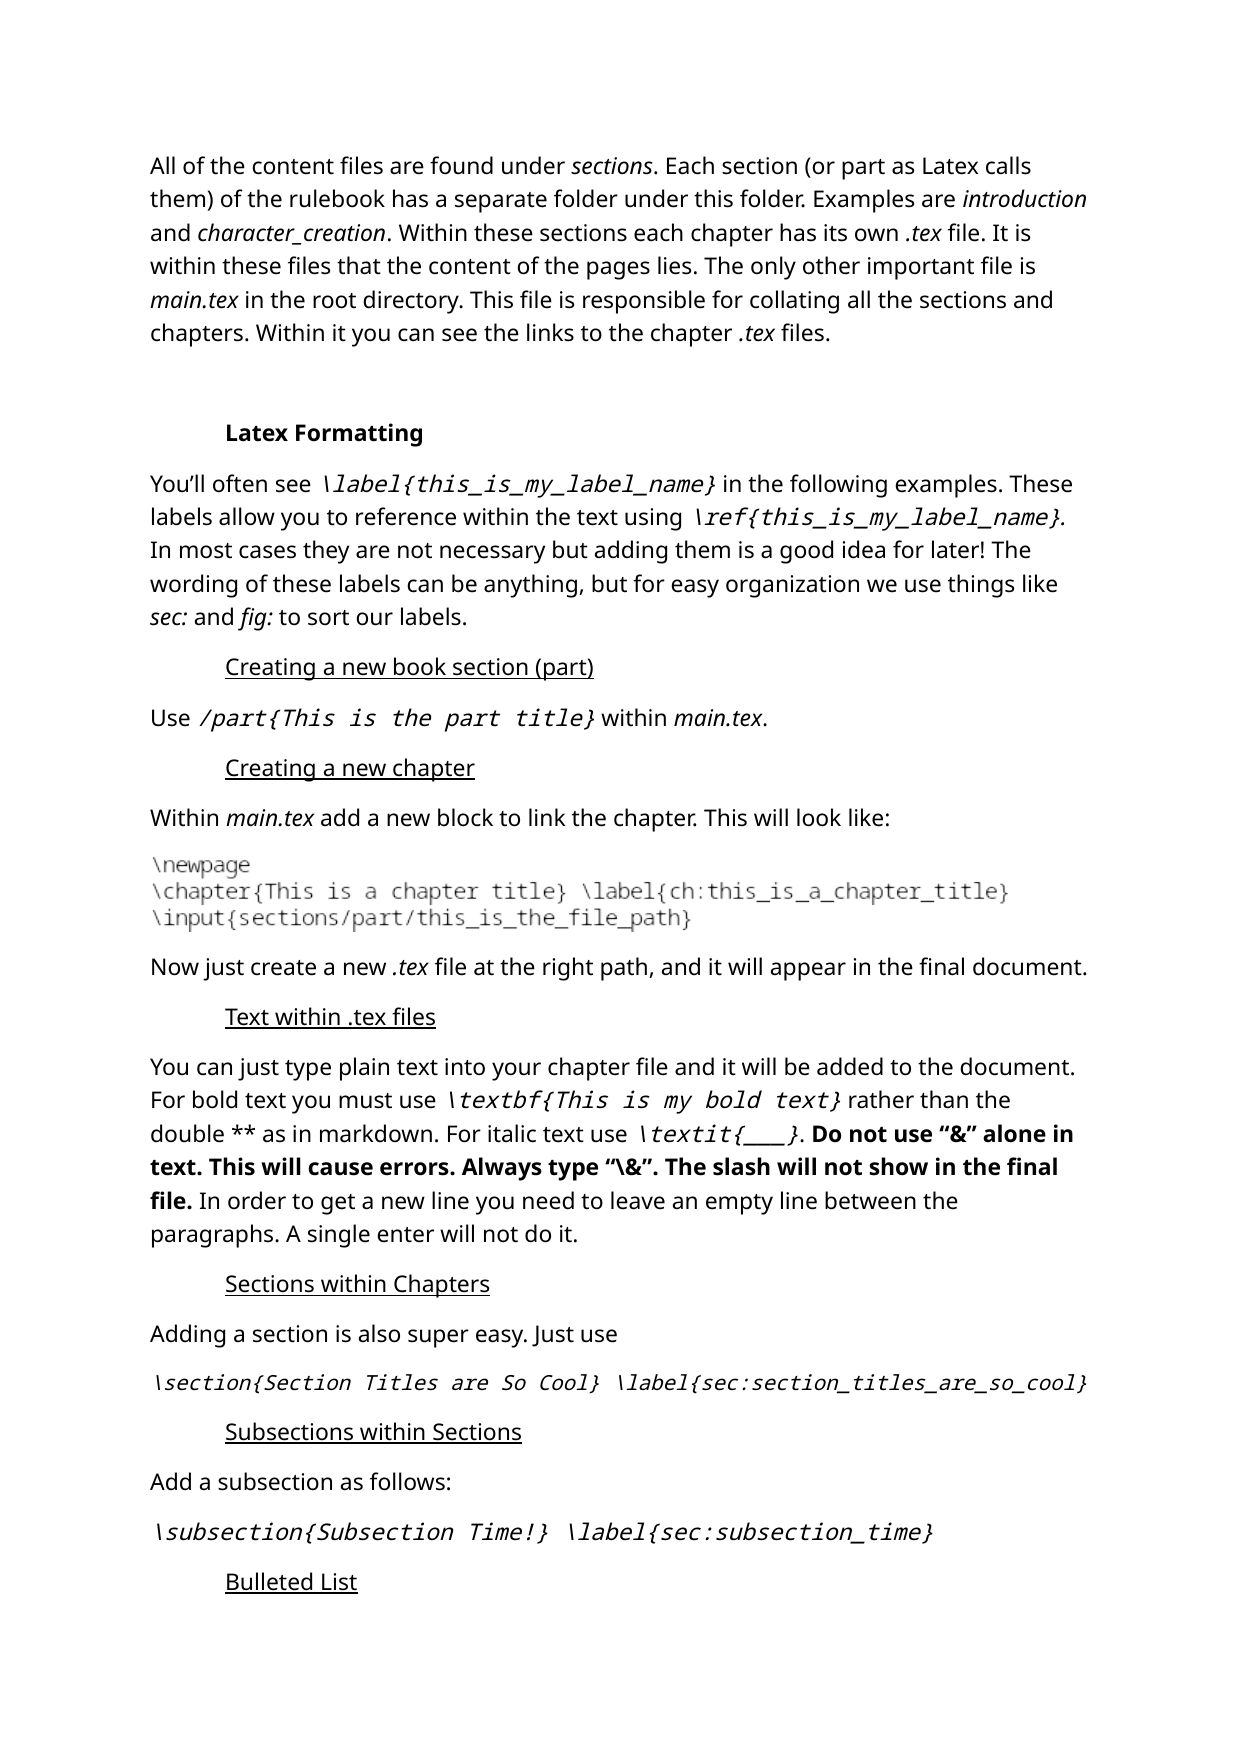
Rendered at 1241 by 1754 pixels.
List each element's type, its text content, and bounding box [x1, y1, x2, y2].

text Text within .tex files [150, 1001, 1090, 1032]
text All of the content files are found under sections. Each section (or part as Latex calls them) of the rulebook has a separate folder under this folder. Examples are introduction and character_creation. Within these sections each chapter has its own .tex file. It is within these files that the content of the pages lies. The only other important file is main.tex in the root directory. This file is responsible for collating all the sections and chapters. Within it you can see the links to the chapter .tex files. [150, 150, 1090, 348]
text Within main.tex add a new block to link the chapter. This will look like: [150, 802, 1090, 833]
text Use /part{This is the part title} within main.tex. [150, 701, 1090, 733]
text Sections within Chapters [150, 1268, 1090, 1299]
text Subsections within Sections [150, 1415, 1090, 1447]
text Creating a new chapter [150, 752, 1090, 783]
text \subsection{Subsection Time!} \label{sec:subsection_time} [150, 1516, 1090, 1547]
text Adding a section is also super easy. Just use [150, 1318, 1090, 1349]
text Add a subsection as follows: [150, 1466, 1090, 1497]
text Latex Formatting [150, 417, 1090, 449]
text Now just create a new .tex file at the right path, and it will appear in the final document. [150, 951, 1090, 982]
text You’ll often see \label{this_is_my_label_name} in the following examples. These labels allow you to reference within the text using \ref{this_is_my_label_name}. In most cases they are not necessary but adding them is a good idea for later! The wording of these labels can be anything, but for easy organization we use things like sec: and fig: to sort our labels. [150, 467, 1090, 632]
text Creating a new book section (part) [150, 651, 1090, 683]
text Bulleted List [150, 1566, 1090, 1597]
text You can just type plain text into your chapter file and it will be added to the document. For bold text you must use \textbf{This is my bold text} rather than the double ** as in markdown. For italic text use \textit{___}. Do not use “&” alone in text. This will cause errors. Always type “\&”. The slash will not show in the final file. In order to get a new line you need to leave an empty line between the paragraphs. A single enter will not do it. [150, 1051, 1090, 1249]
text \section{Section Titles are So Cool} \label{sec:section_titles_are_so_cool} [150, 1368, 1090, 1397]
